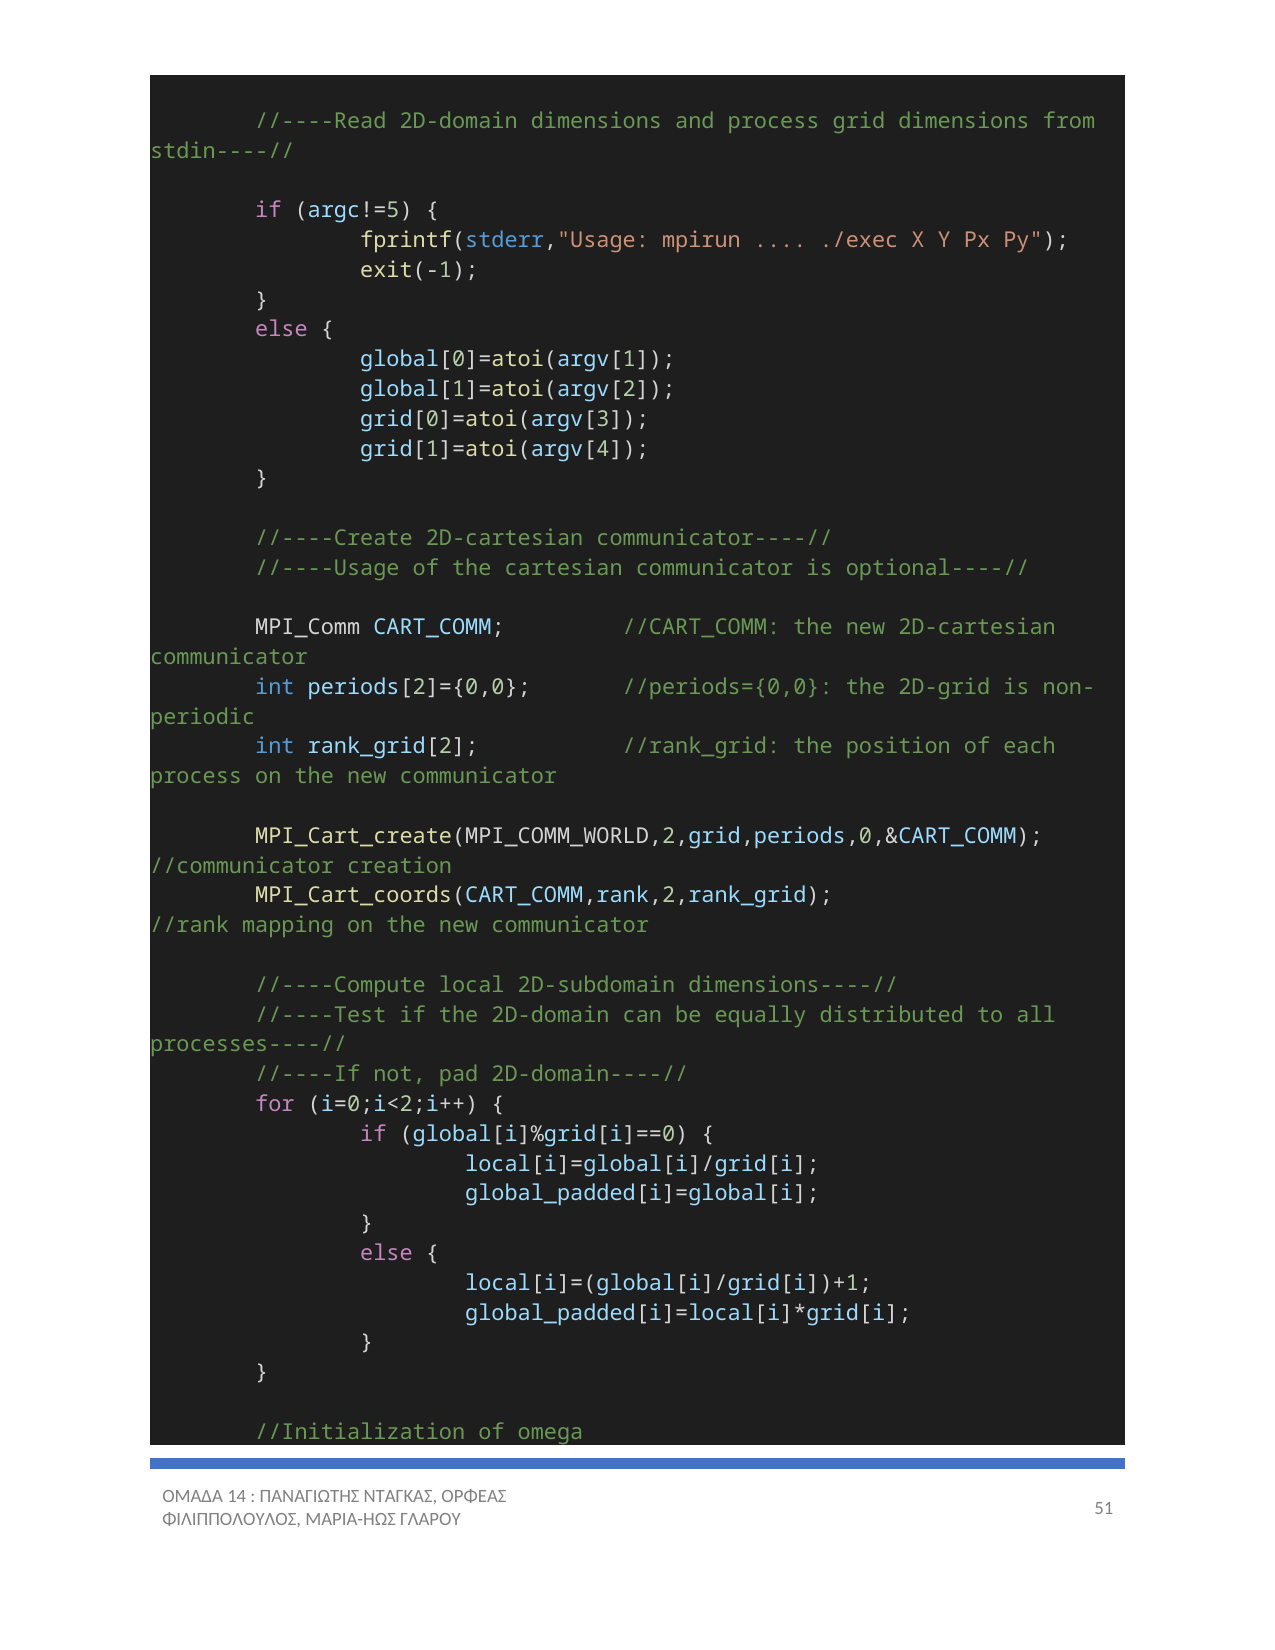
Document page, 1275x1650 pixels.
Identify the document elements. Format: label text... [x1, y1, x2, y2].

text } [150, 462, 1125, 492]
text //Initialization of omega [150, 1416, 1125, 1445]
text //----Compute local 2D-subdomain dimensions----// [150, 969, 1125, 998]
text exit(-1); [150, 254, 1125, 283]
text } [150, 283, 1125, 313]
text int periods[2]={0,0}; //periods={0,0}: the 2D-grid is non-periodic [150, 671, 1125, 730]
text local[i]=global[i]/grid[i]; [150, 1147, 1125, 1177]
text else { [150, 313, 1125, 343]
text global[1]=atoi(argv[2]); [150, 373, 1125, 403]
text //----Test if the 2D-domain can be equally distributed to all processes----// [150, 998, 1125, 1058]
text grid[0]=atoi(argv[3]); [150, 403, 1125, 432]
text } [150, 1356, 1125, 1386]
text grid[1]=atoi(argv[4]); [150, 432, 1125, 462]
text global_padded[i]=global[i]; [150, 1177, 1125, 1207]
text //----Create 2D-cartesian communicator----// [150, 522, 1125, 552]
text MPI_Cart_create(MPI_COMM_WORLD,2,grid,periods,0,&CART_COMM); //communicator creation [150, 820, 1125, 879]
text for (i=0;i<2;i++) { [150, 1088, 1125, 1118]
text global[0]=atoi(argv[1]); [150, 343, 1125, 373]
text MPI_Cart_coords(CART_COMM,rank,2,rank_grid); //rank mapping on the new communicator [150, 879, 1125, 939]
text } [150, 1326, 1125, 1356]
text if (global[i]%grid[i]==0) { [150, 1118, 1125, 1147]
text //----Read 2D-domain dimensions and process grid dimensions from stdin----// [150, 105, 1125, 164]
text global_padded[i]=local[i]*grid[i]; [150, 1296, 1125, 1326]
text else { [150, 1237, 1125, 1267]
text if (argc!=5) { [150, 194, 1125, 224]
text local[i]=(global[i]/grid[i])+1; [150, 1267, 1125, 1296]
text MPI_Comm CART_COMM; //CART_COMM: the new 2D-cartesian communicator [150, 611, 1125, 671]
text int rank_grid[2]; //rank_grid: the position of each process on the new communicator [150, 730, 1125, 790]
text //----Usage of the cartesian communicator is optional----// [150, 552, 1125, 581]
text fprintf(stderr,"Usage: mpirun .... ./exec X Y Px Py"); [150, 224, 1125, 254]
text //----If not, pad 2D-domain----// [150, 1058, 1125, 1088]
text } [150, 1207, 1125, 1237]
